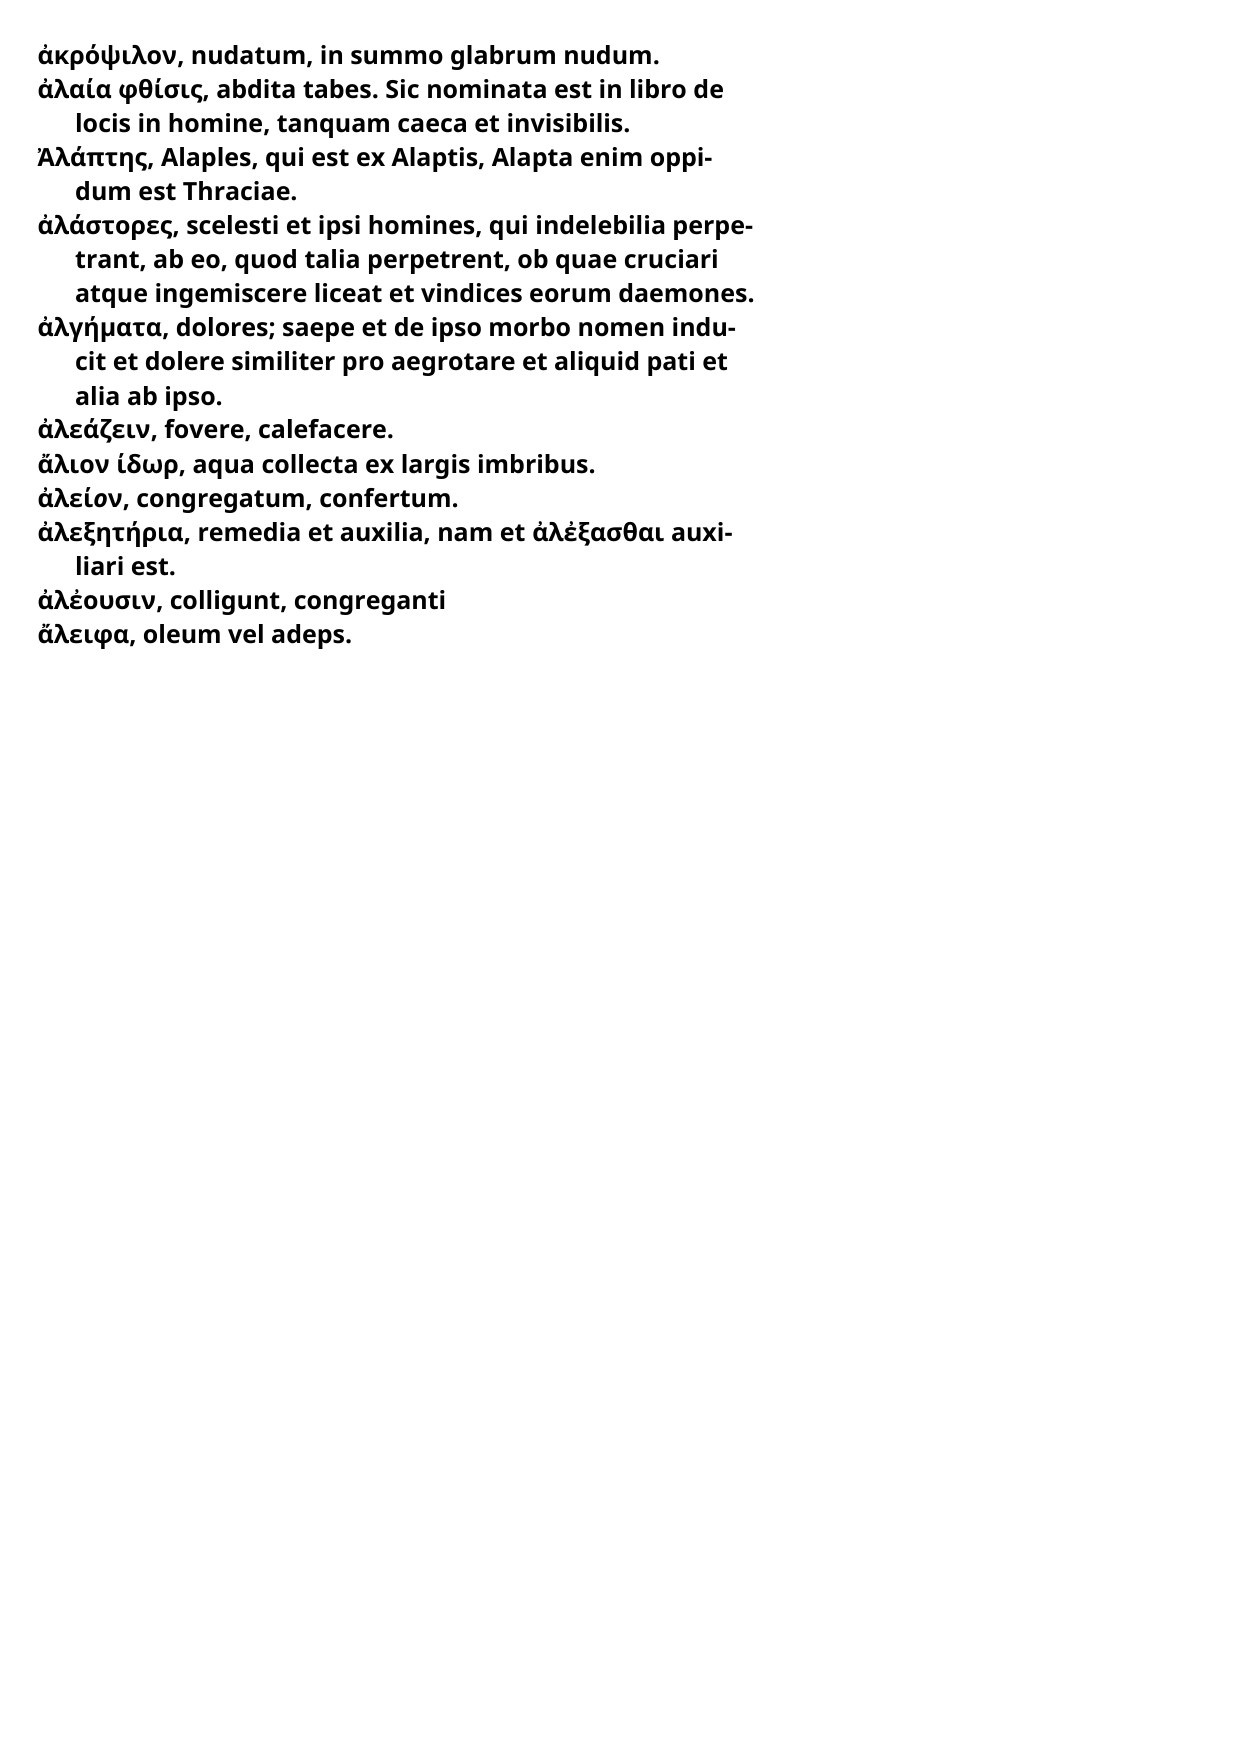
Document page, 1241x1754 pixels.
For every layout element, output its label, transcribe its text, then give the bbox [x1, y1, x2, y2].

text ἀλγήματα, dolores; saepe et de ipso morbo nomen indu- cit et dolere similiter pro aegrotare et aliquid pati et alia ab ipso. [37, 310, 1203, 412]
text ἄλειφα, oleum vel adeps. [37, 617, 1203, 651]
text ἀλεξητήρια, remedia et auxilia, nam et ἀλἐξασθαι auxi- liari est. [37, 514, 1203, 582]
text ἀλάστορες, scelesti et ipsi homines, qui indelebilia perpe- trant, ab eo, quod talia perpetrent, ob quae cruciari atque ingemiscere liceat et vindices eorum daemones. [37, 208, 1203, 310]
text ἀλαία φθίσις, abdita tabes. Sic nominata est in libro de locis in homine, tanquam caeca et invisibilis. [37, 72, 1203, 140]
text Ἀλάπτης, Alaples, qui est ex Alaptis, Alapta enim oppi- dum est Thraciae. [37, 140, 1203, 208]
text ἀλἐουσιν, colligunt, congreganti [37, 582, 1203, 617]
text ἀκρόψιλον, nudatum, in summo glabrum nudum. [37, 37, 1203, 72]
text ἀλεάζειν, fovere, calefacere. [37, 412, 1203, 446]
text ἀλείον, congregatum, confertum. [37, 480, 1203, 514]
text ἄλιον ίδωρ, aqua collecta ex largis imbribus. [37, 446, 1203, 480]
